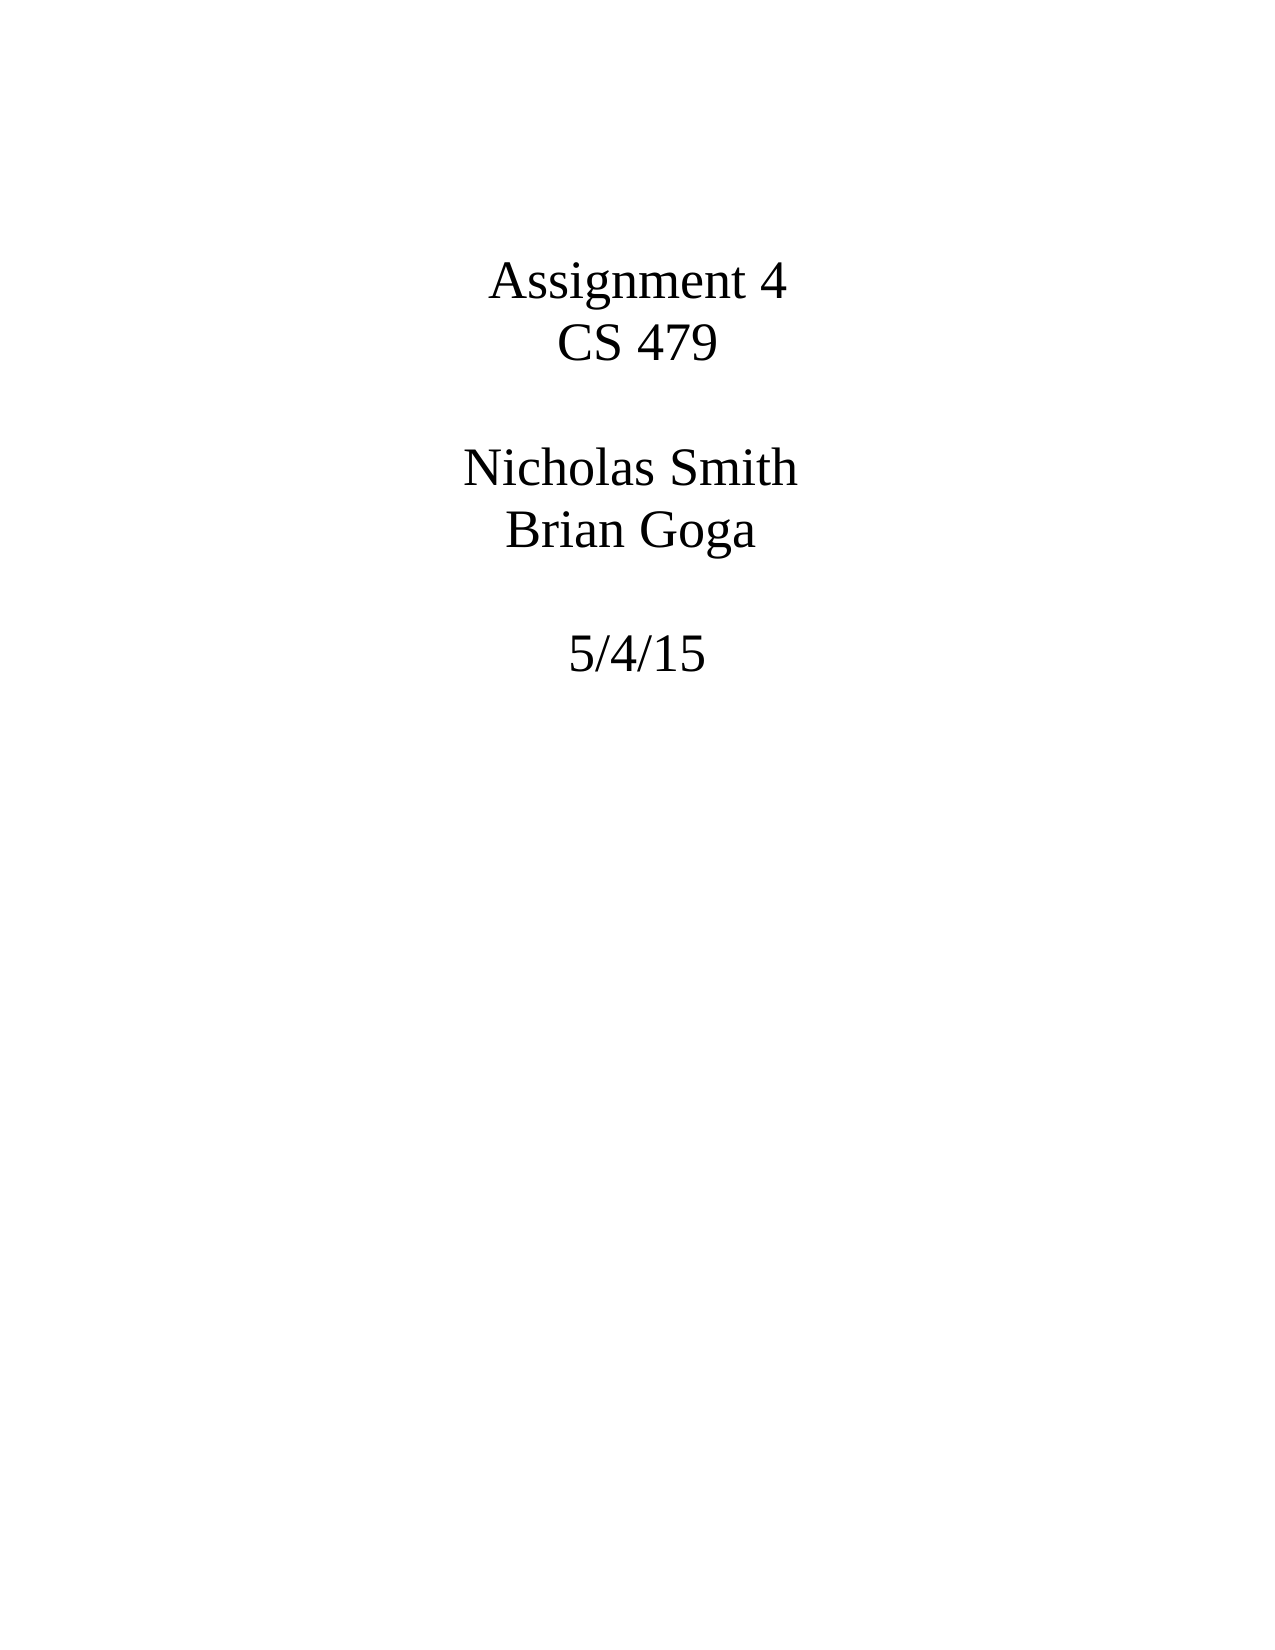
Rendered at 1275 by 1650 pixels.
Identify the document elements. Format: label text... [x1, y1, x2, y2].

text 5/4/15 [118, 621, 1157, 683]
text Assignment 4 [118, 247, 1157, 310]
text Brian Goga [118, 497, 1157, 559]
text Nicholas Smith [118, 434, 1157, 497]
text CS 479 [118, 310, 1157, 372]
